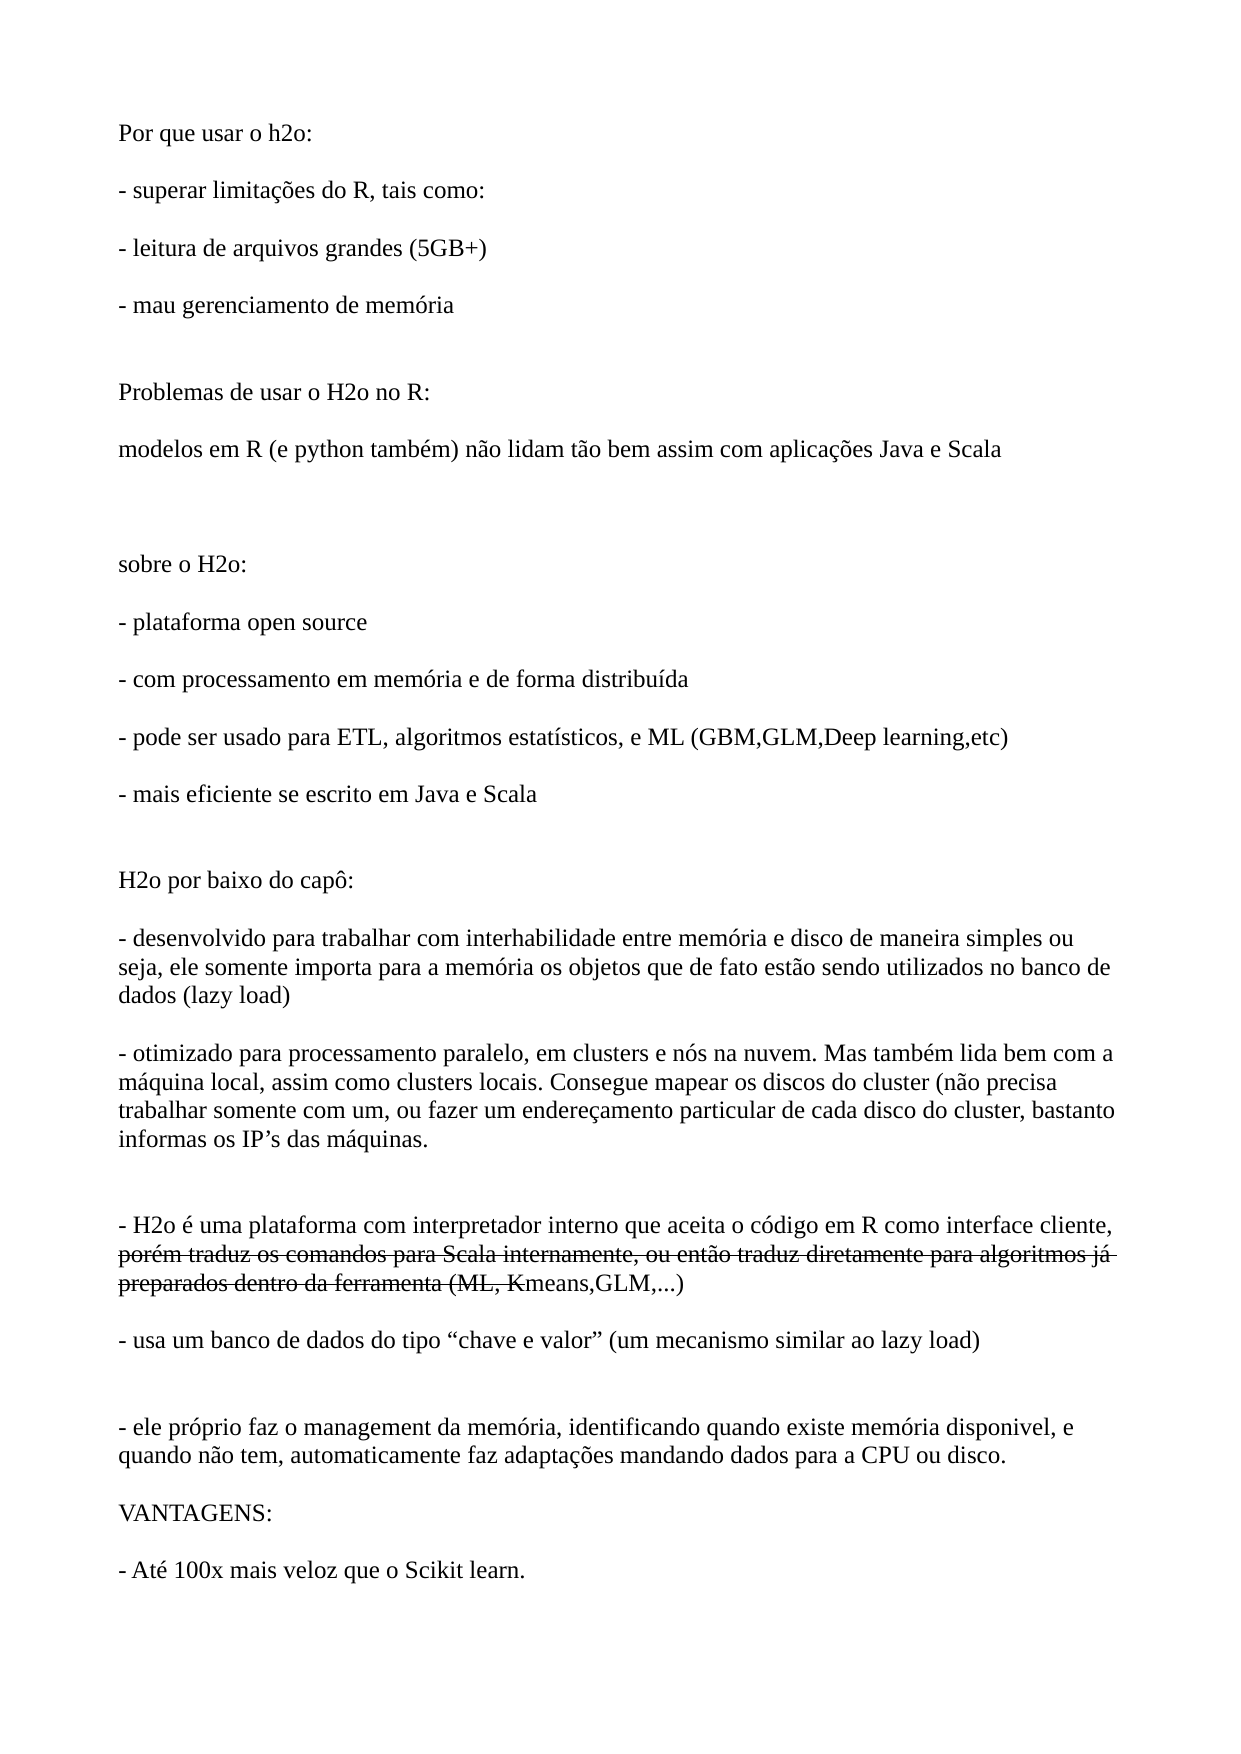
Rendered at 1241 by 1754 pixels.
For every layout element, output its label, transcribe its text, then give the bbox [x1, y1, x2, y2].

text VANTAGENS: [118, 1498, 1122, 1527]
text - otimizado para processamento paralelo, em clusters e nós na nuvem. Mas também lida bem com a máquina local, assim como clusters locais. Consegue mapear os discos do cluster (não precisa trabalhar somente com um, ou fazer um endereçamento particular de cada disco do cluster, bastanto informas os IP’s das máquinas. [118, 1038, 1122, 1153]
text - leitura de arquivos grandes (5GB+) [118, 233, 1122, 262]
text - ele próprio faz o management da memória, identificando quando existe memória disponivel, e quando não tem, automaticamente faz adaptações mandando dados para a CPU ou disco. [118, 1412, 1122, 1469]
text modelos em R (e python também) não lidam tão bem assim com aplicações Java e Scala [118, 434, 1122, 463]
text - com processamento em memória e de forma distribuída [118, 664, 1122, 693]
text - usa um banco de dados do tipo “chave e valor” (um mecanismo similar ao lazy load) [118, 1326, 1122, 1354]
text - Até 100x mais veloz que o Scikit learn. [118, 1556, 1122, 1584]
text sobre o H2o: [118, 549, 1122, 578]
text - plataforma open source [118, 607, 1122, 636]
text H2o por baixo do capô: [118, 866, 1122, 894]
text - mau gerenciamento de memória [118, 291, 1122, 319]
text Problemas de usar o H2o no R: [118, 377, 1122, 406]
text - desenvolvido para trabalhar com interhabilidade entre memória e disco de maneira simples ou seja, ele somente importa para a memória os objetos que de fato estão sendo utilizados no banco de dados (lazy load) [118, 923, 1122, 1009]
text - superar limitações do R, tais como: [118, 176, 1122, 204]
text - H2o é uma plataforma com interpretador interno que aceita o código em R como interface cliente, porém traduz os comandos para Scala internamente, ou então traduz diretamente para algoritmos já preparados dentro da ferramenta (ML, Kmeans,GLM,...) [118, 1211, 1122, 1297]
text Por que usar o h2o: [118, 118, 1122, 147]
text - pode ser usado para ETL, algoritmos estatísticos, e ML (GBM,GLM,Deep learning,etc) [118, 722, 1122, 751]
text - mais eficiente se escrito em Java e Scala [118, 779, 1122, 808]
